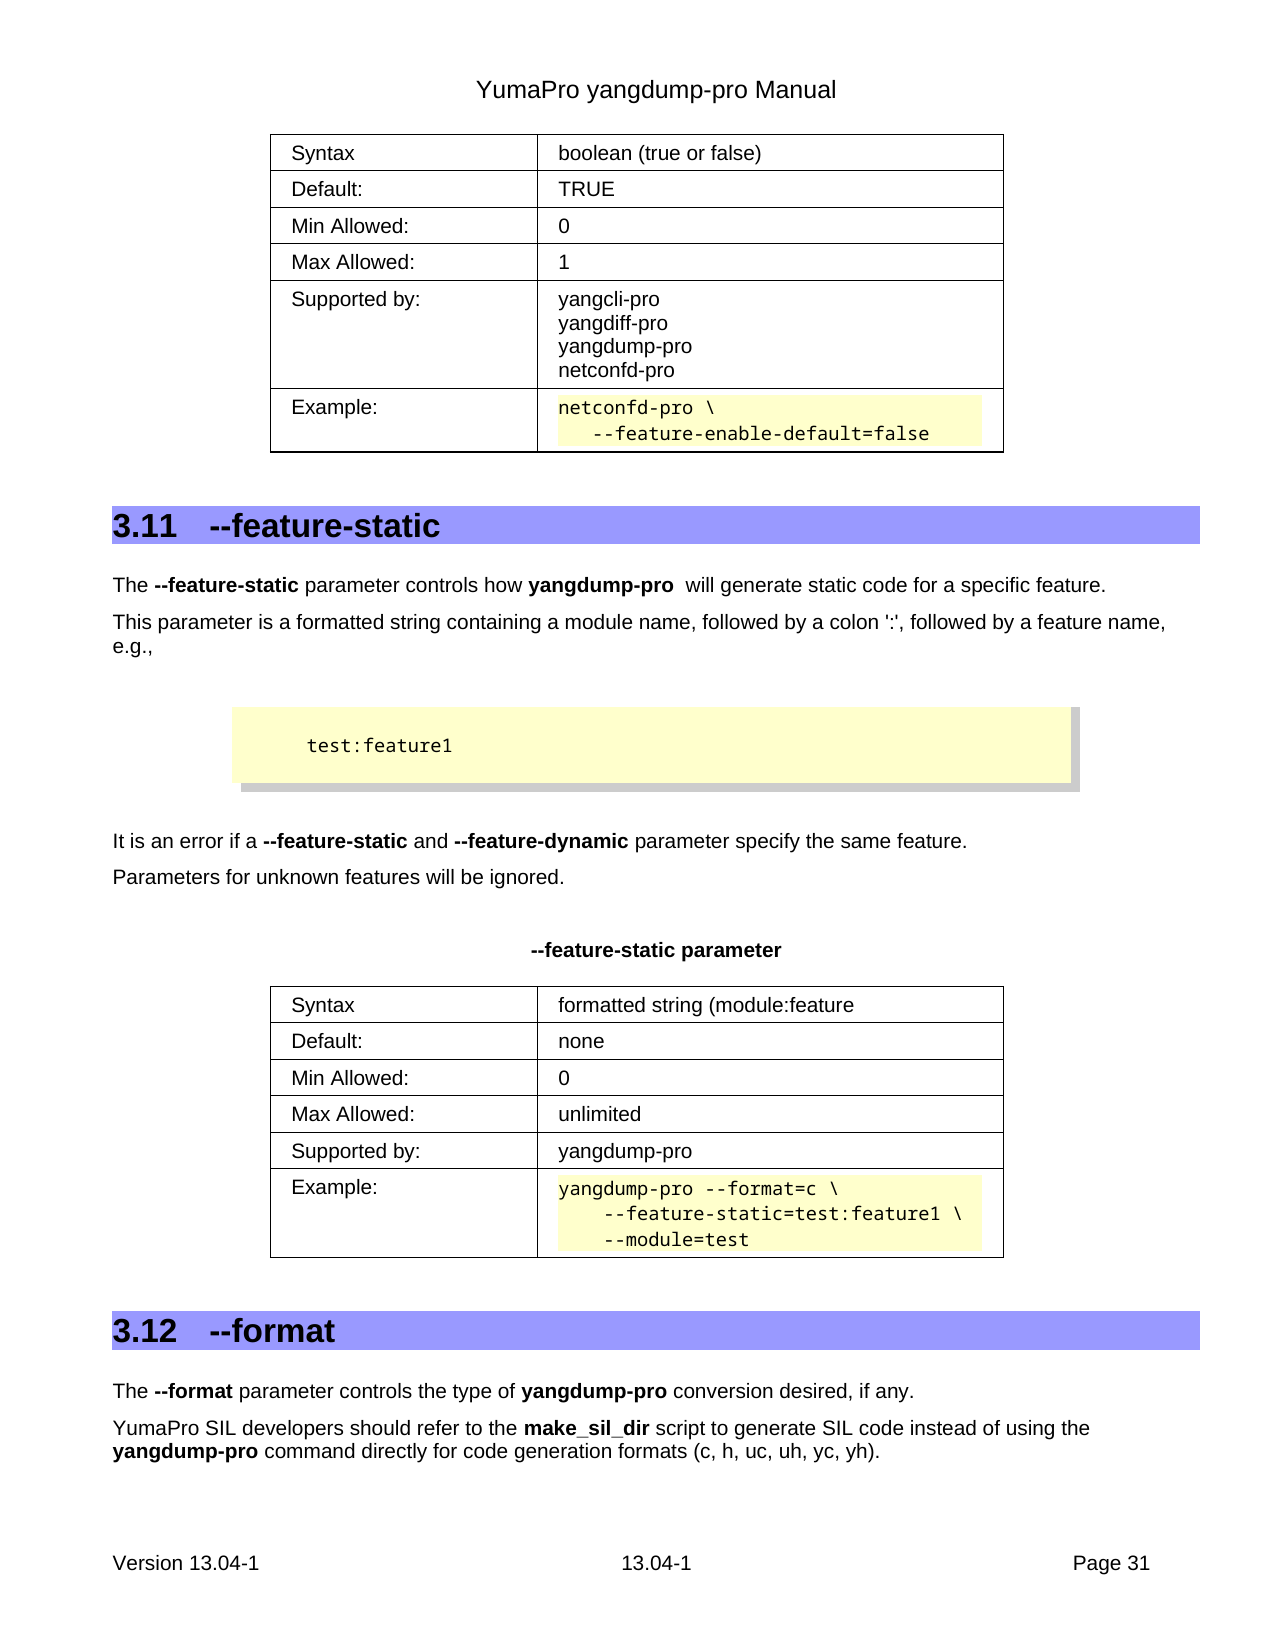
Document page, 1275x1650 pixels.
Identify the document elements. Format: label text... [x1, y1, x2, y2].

text Parameters for unknown features will be ignored. [112, 865, 1200, 889]
text test:feature1 [232, 732, 1071, 758]
text It is an error if a --feature-static and --feature-dynamic parameter specify the same feature. [112, 828, 1200, 852]
table_cell yangdump-pro [538, 1133, 1003, 1168]
text YumaPro SIL developers should refer to the make_sil_dir script to generate SIL code instead of using the yangdump-pro command directly for code generation formats (c, h, uc, uh, yc, yh). [112, 1415, 1200, 1463]
text The --feature-static parameter controls how yangdump-pro will generate static code for a specific feature. [112, 573, 1200, 597]
table_cell none [538, 1023, 1003, 1059]
table_cell TRUE [538, 171, 1003, 207]
table_cell 1 [538, 244, 1003, 279]
subtitle --feature-static [112, 506, 1200, 544]
table_cell Default: [271, 171, 537, 207]
table_cell Min Allowed: [271, 1060, 537, 1095]
table_cell Min Allowed: [271, 208, 537, 243]
subtitle --feature-static parameter [127, 938, 1185, 962]
table_cell 0 [538, 1060, 1003, 1095]
subtitle --format [112, 1311, 1200, 1350]
table_cell Example: [271, 1169, 537, 1257]
table_header Syntax [271, 135, 537, 170]
table_header boolean (true or false) [538, 135, 1003, 170]
table_cell Supported by: [271, 281, 537, 388]
table_cell Supported by: [271, 1133, 537, 1168]
table_cell Max Allowed: [271, 244, 537, 279]
table_cell 0 [538, 208, 1003, 243]
table_cell yangdump-pro --format=c \ --feature-static=test:feature1 \ --module=test [538, 1169, 1003, 1257]
table_cell netconfd-pro \ --feature-enable-default=false [538, 389, 1003, 451]
table_cell Max Allowed: [271, 1096, 537, 1132]
text This parameter is a formatted string containing a module name, followed by a colon ':', followed by a feature name, e.g., [112, 610, 1200, 658]
table_cell Example: [271, 389, 537, 451]
text The --format parameter controls the type of yangdump-pro conversion desired, if any. [112, 1379, 1200, 1403]
table_cell yangcli-pro yangdiff-pro yangdump-pro netconfd-pro [538, 281, 1003, 388]
table_header Syntax [271, 987, 537, 1022]
table_cell unlimited [538, 1096, 1003, 1132]
table_header formatted string (module:feature [538, 987, 1003, 1022]
table_cell Default: [271, 1023, 537, 1059]
